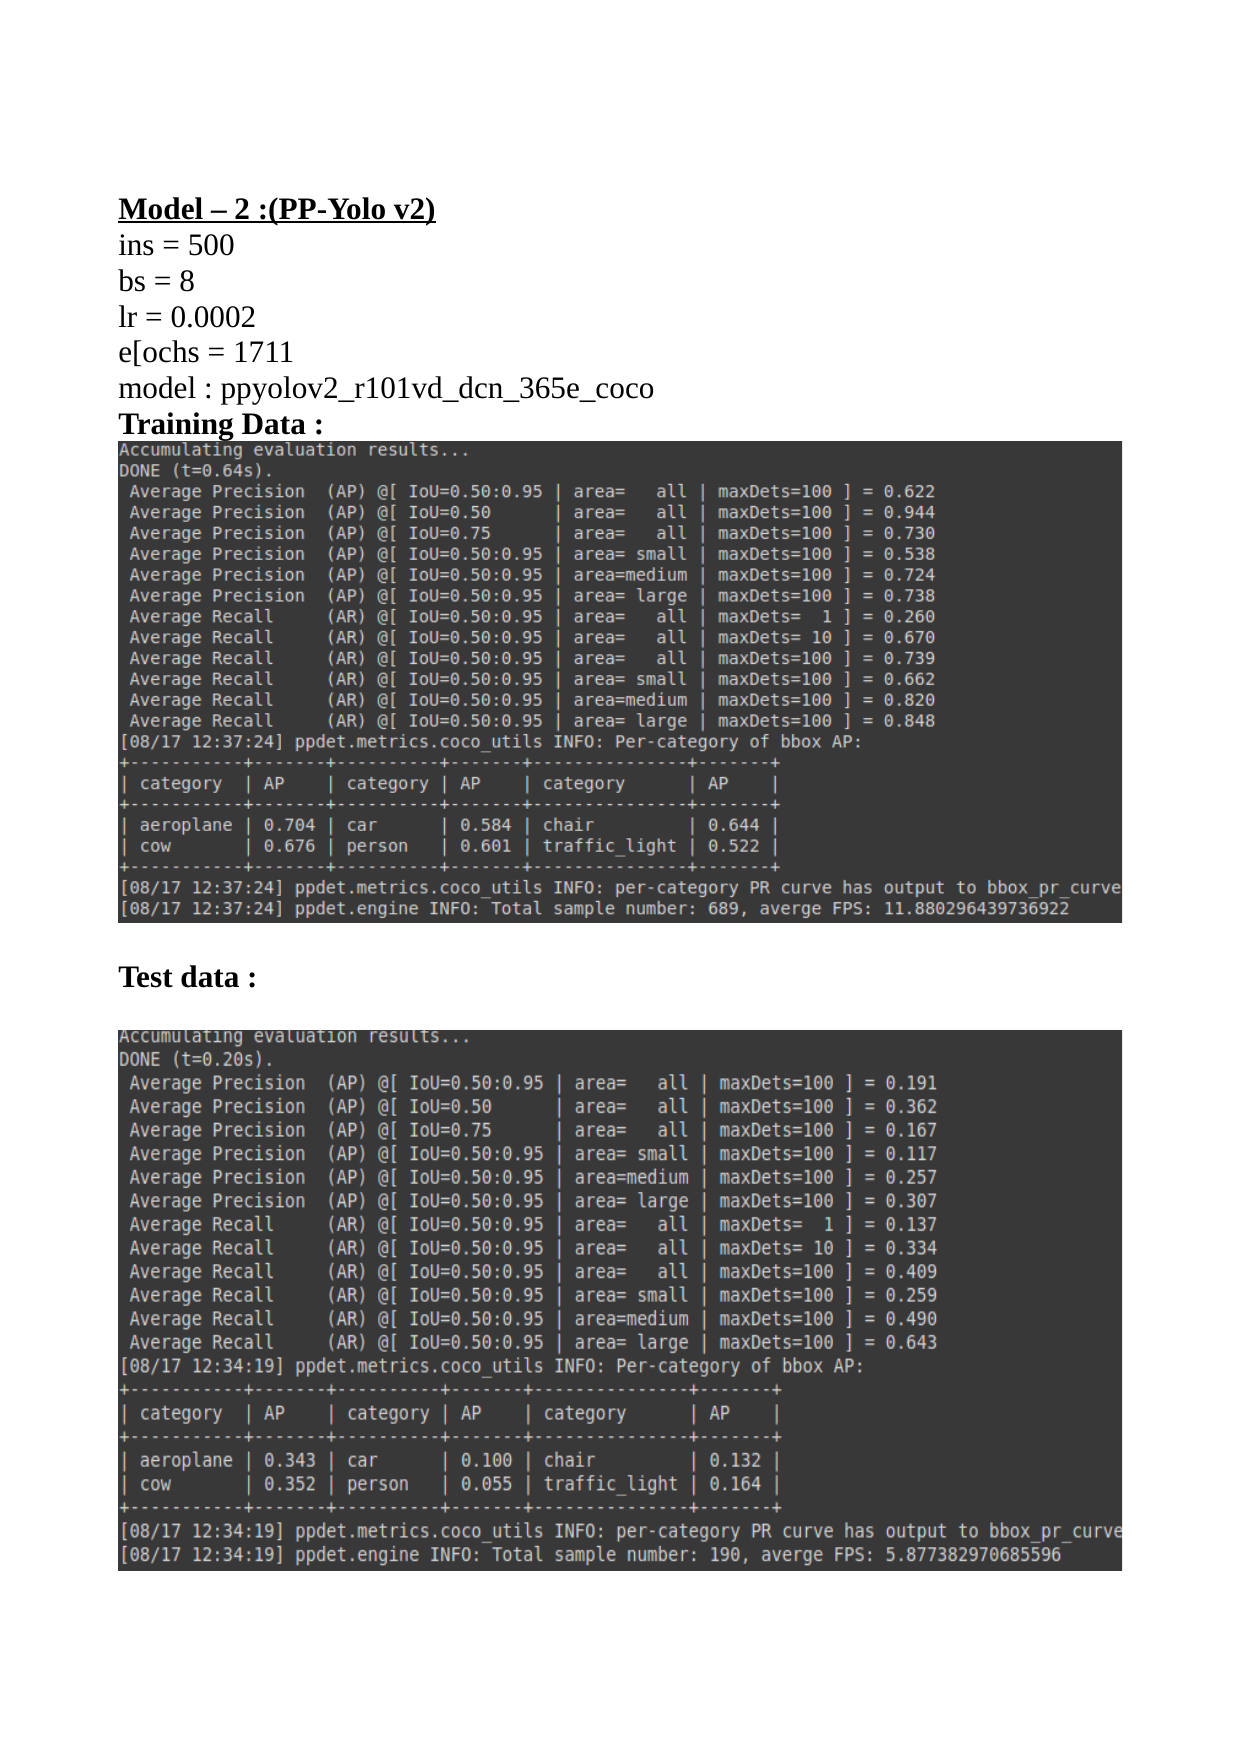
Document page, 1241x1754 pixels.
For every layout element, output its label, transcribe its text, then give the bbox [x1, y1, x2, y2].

text Model – 2 :(PP-Yolo v2) [118, 190, 1122, 226]
text ins = 500 [118, 226, 1122, 262]
text lr = 0.0002 [118, 298, 1122, 334]
text Test data : [118, 959, 1122, 994]
text model : ppyolov2_r101vd_dcn_365e_coco [118, 370, 1122, 406]
text Training Data : [118, 406, 1122, 441]
text e[ochs = 1711 [118, 334, 1122, 370]
picture [118, 1030, 1123, 1571]
picture [118, 441, 1123, 923]
text bs = 8 [118, 262, 1122, 298]
